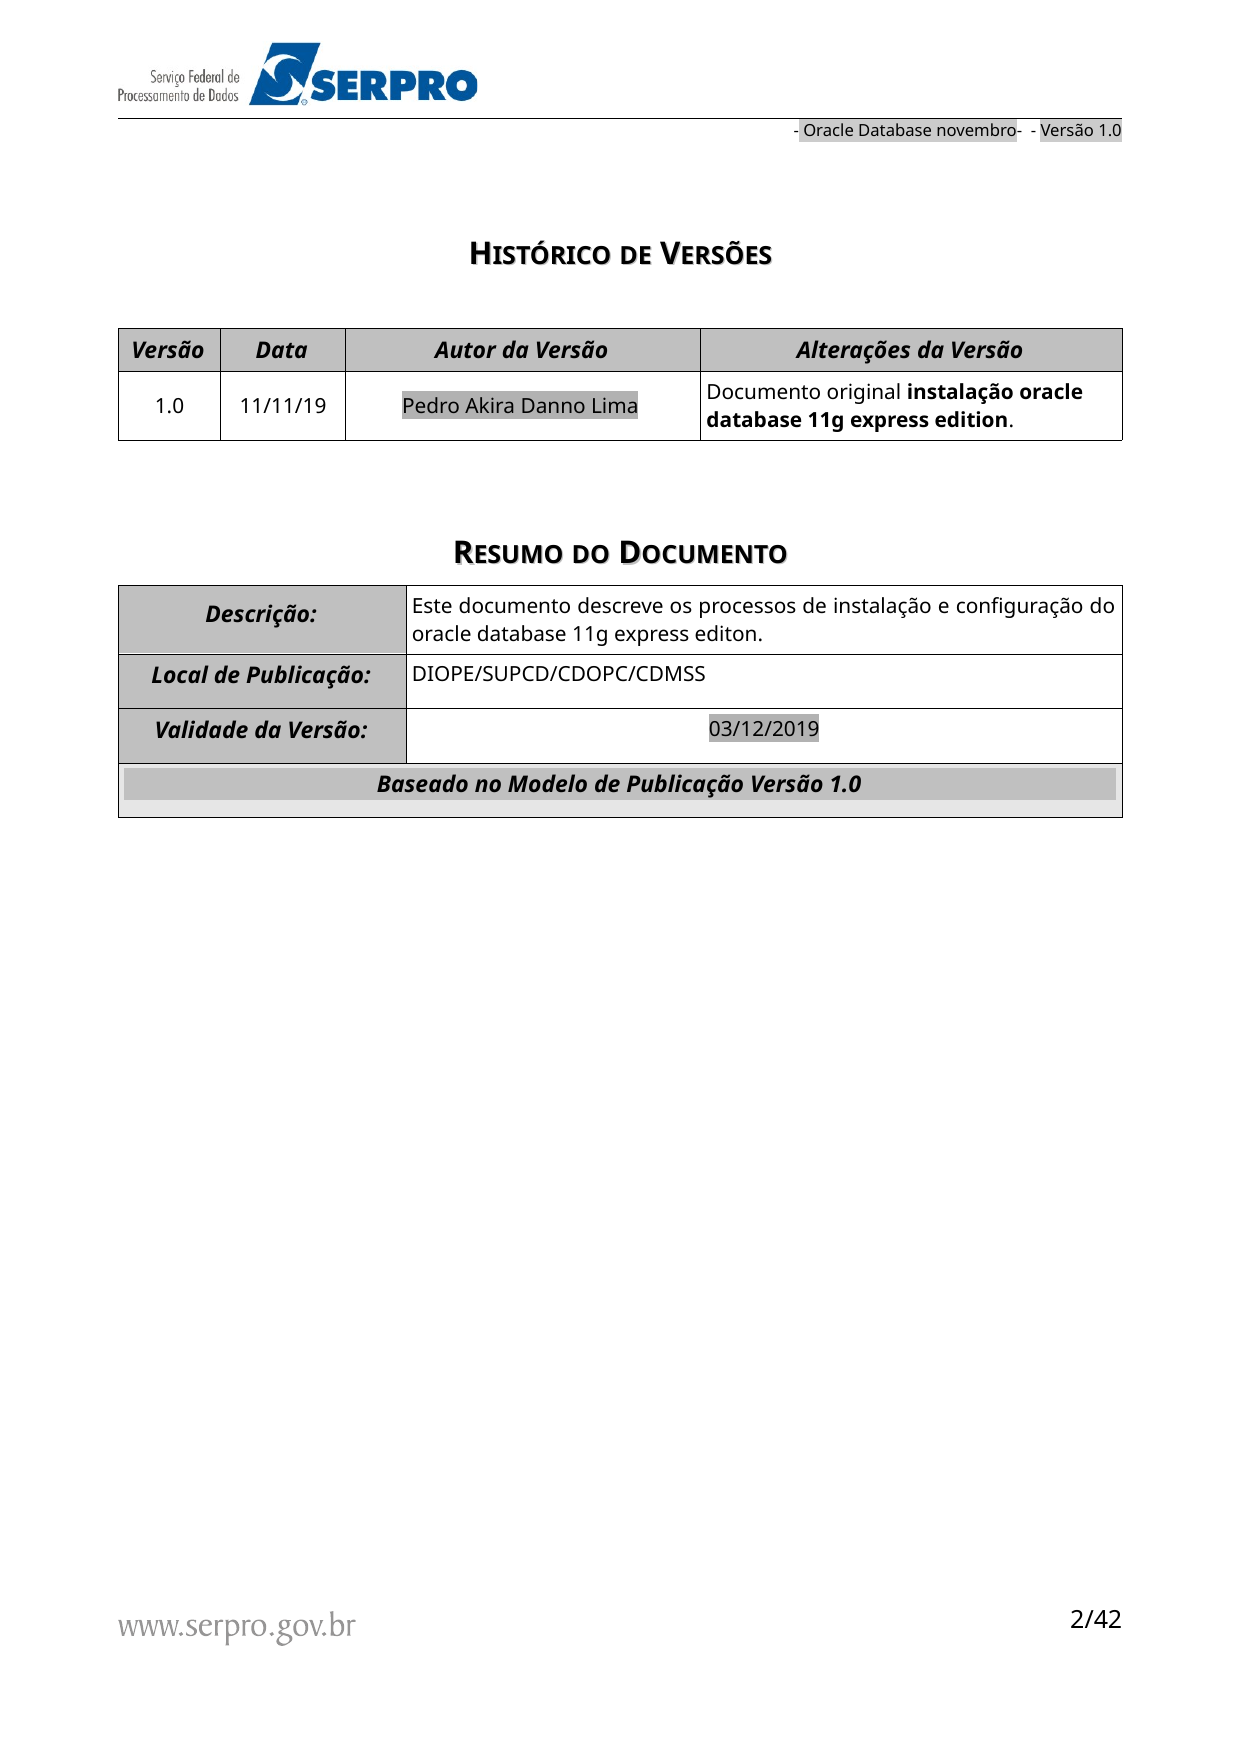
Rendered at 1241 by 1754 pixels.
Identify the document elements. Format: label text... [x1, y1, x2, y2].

table_cell 1.0 [119, 372, 220, 439]
table_header Descrição: [119, 586, 406, 653]
table_header Versão [119, 329, 220, 371]
table_header Autor da Versão [346, 329, 700, 371]
table_header Alterações da Versão [701, 329, 1122, 371]
table_cell Pedro Akira Danno Lima [346, 372, 700, 439]
table_cell Validade da Versão: [119, 709, 406, 763]
table_header Data [221, 329, 345, 371]
title Histórico de Versões [118, 231, 1122, 273]
table_cell Documento original instalação oracle database 11g express edition. [701, 372, 1122, 439]
table_cell Baseado no Modelo de Publicação Versão 1.0 [119, 764, 1122, 817]
table_cell 11/11/19 [221, 372, 345, 439]
table_cell DIOPE/SUPCD/CDOPC/CDMSS [407, 655, 1122, 708]
table_cell Local de Publicação: [119, 655, 406, 708]
picture [118, 41, 478, 106]
table_header Este documento descreve os processos de instalação e configuração do oracle database 11g express editon. [407, 586, 1122, 653]
title Resumo do Documento [118, 530, 1122, 573]
table_cell 03/12/2019 [407, 709, 1122, 763]
